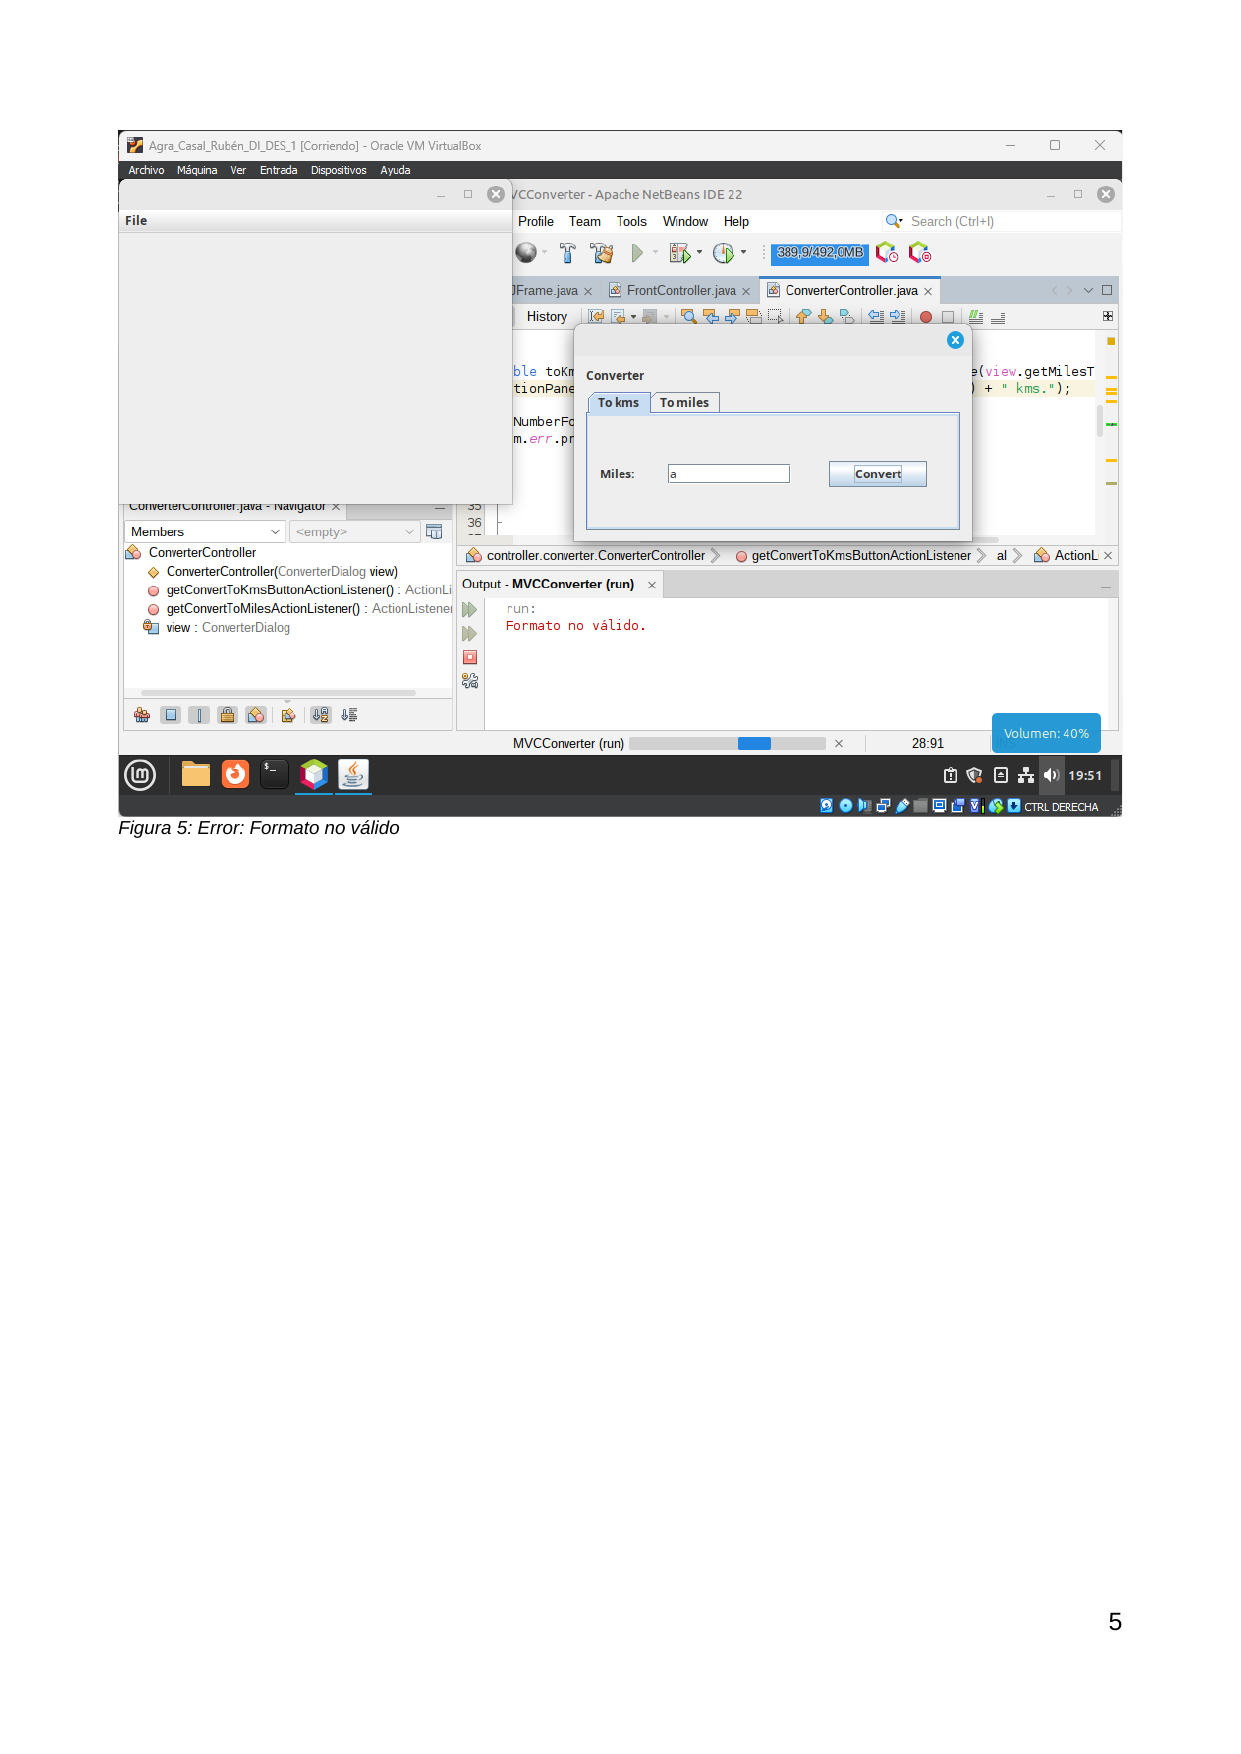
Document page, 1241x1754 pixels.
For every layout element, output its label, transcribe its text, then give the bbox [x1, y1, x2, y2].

text Figura 5: Error: Formato no válido [118, 817, 1122, 838]
picture [118, 130, 1123, 817]
